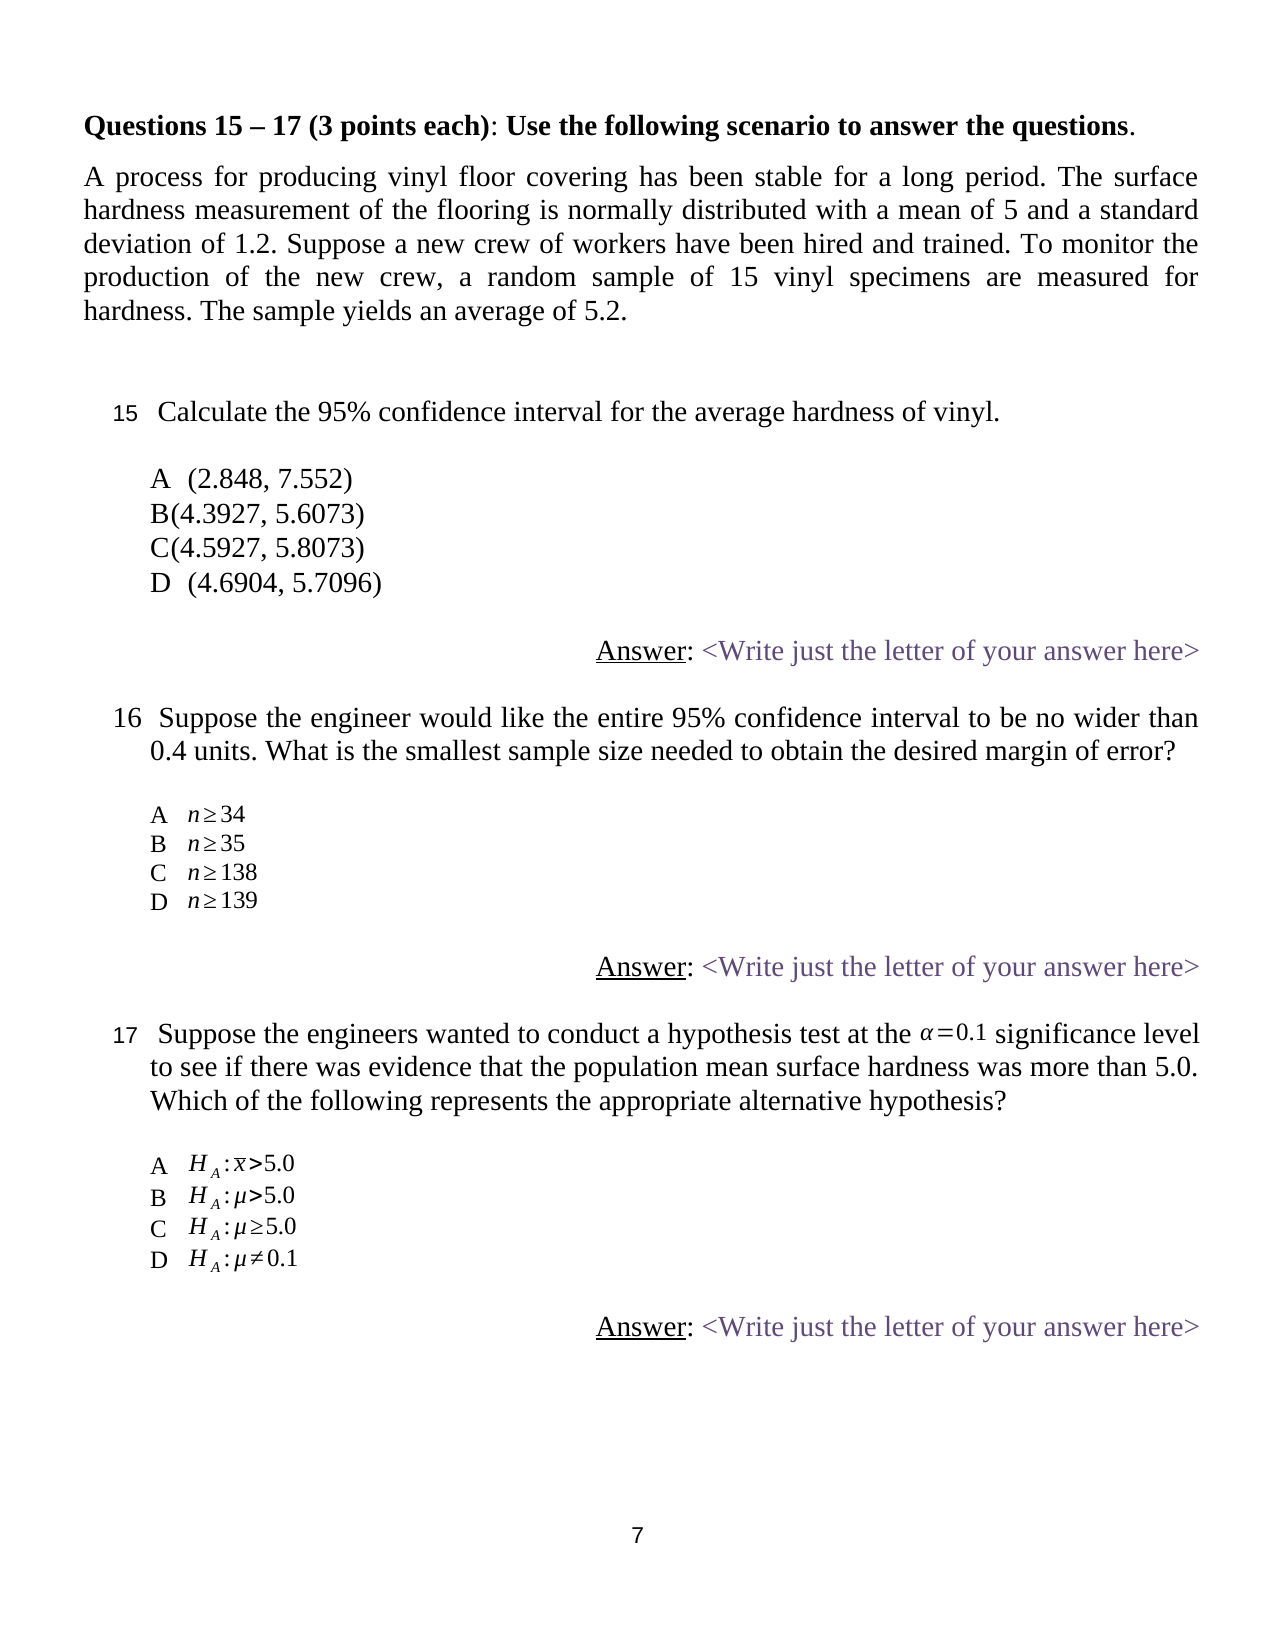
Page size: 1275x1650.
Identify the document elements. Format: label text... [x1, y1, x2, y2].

text Answer: <Write just the letter of your answer here> [75, 949, 1200, 982]
text Answer: <Write just the letter of your answer here> [75, 1309, 1200, 1343]
list Suppose the engineers wanted to conduct a hypothesis test at the significance level to see if there was evidence that the population mean surface hardness was more than 5.0. Which of the following represents the appropriate alternative hypothesis? [112, 1016, 1200, 1117]
list (4.3927, 5.6073) [150, 495, 1200, 529]
list (4.6904, 5.7096) [150, 564, 1200, 598]
text Answer: <Write just the letter of your answer here> [75, 633, 1200, 666]
list Suppose the engineer would like the entire 95% confidence interval to be no wider than 0.4 units. What is the smallest sample size needed to obtain the desired margin of error? [112, 700, 1200, 767]
list (4.5927, 5.8073) [150, 529, 1200, 564]
list Calculate the 95% confidence interval for the average hardness of vinyl. [112, 394, 1200, 427]
text Questions 15 – 17 (3 points each): Use the following scenario to answer the questions. [83, 108, 1200, 142]
text A process for producing vinyl floor covering has been stable for a long period. The surface hardness measurement of the flooring is normally distributed with a mean of 5 and a standard deviation of 1.2. Suppose a new crew of workers have been hired and trained. To monitor the production of the new crew, a random sample of 15 vinyl specimens are measured for hardness. The sample yields an average of 5.2. [83, 159, 1200, 327]
list (2.848, 7.552) [150, 461, 1200, 495]
